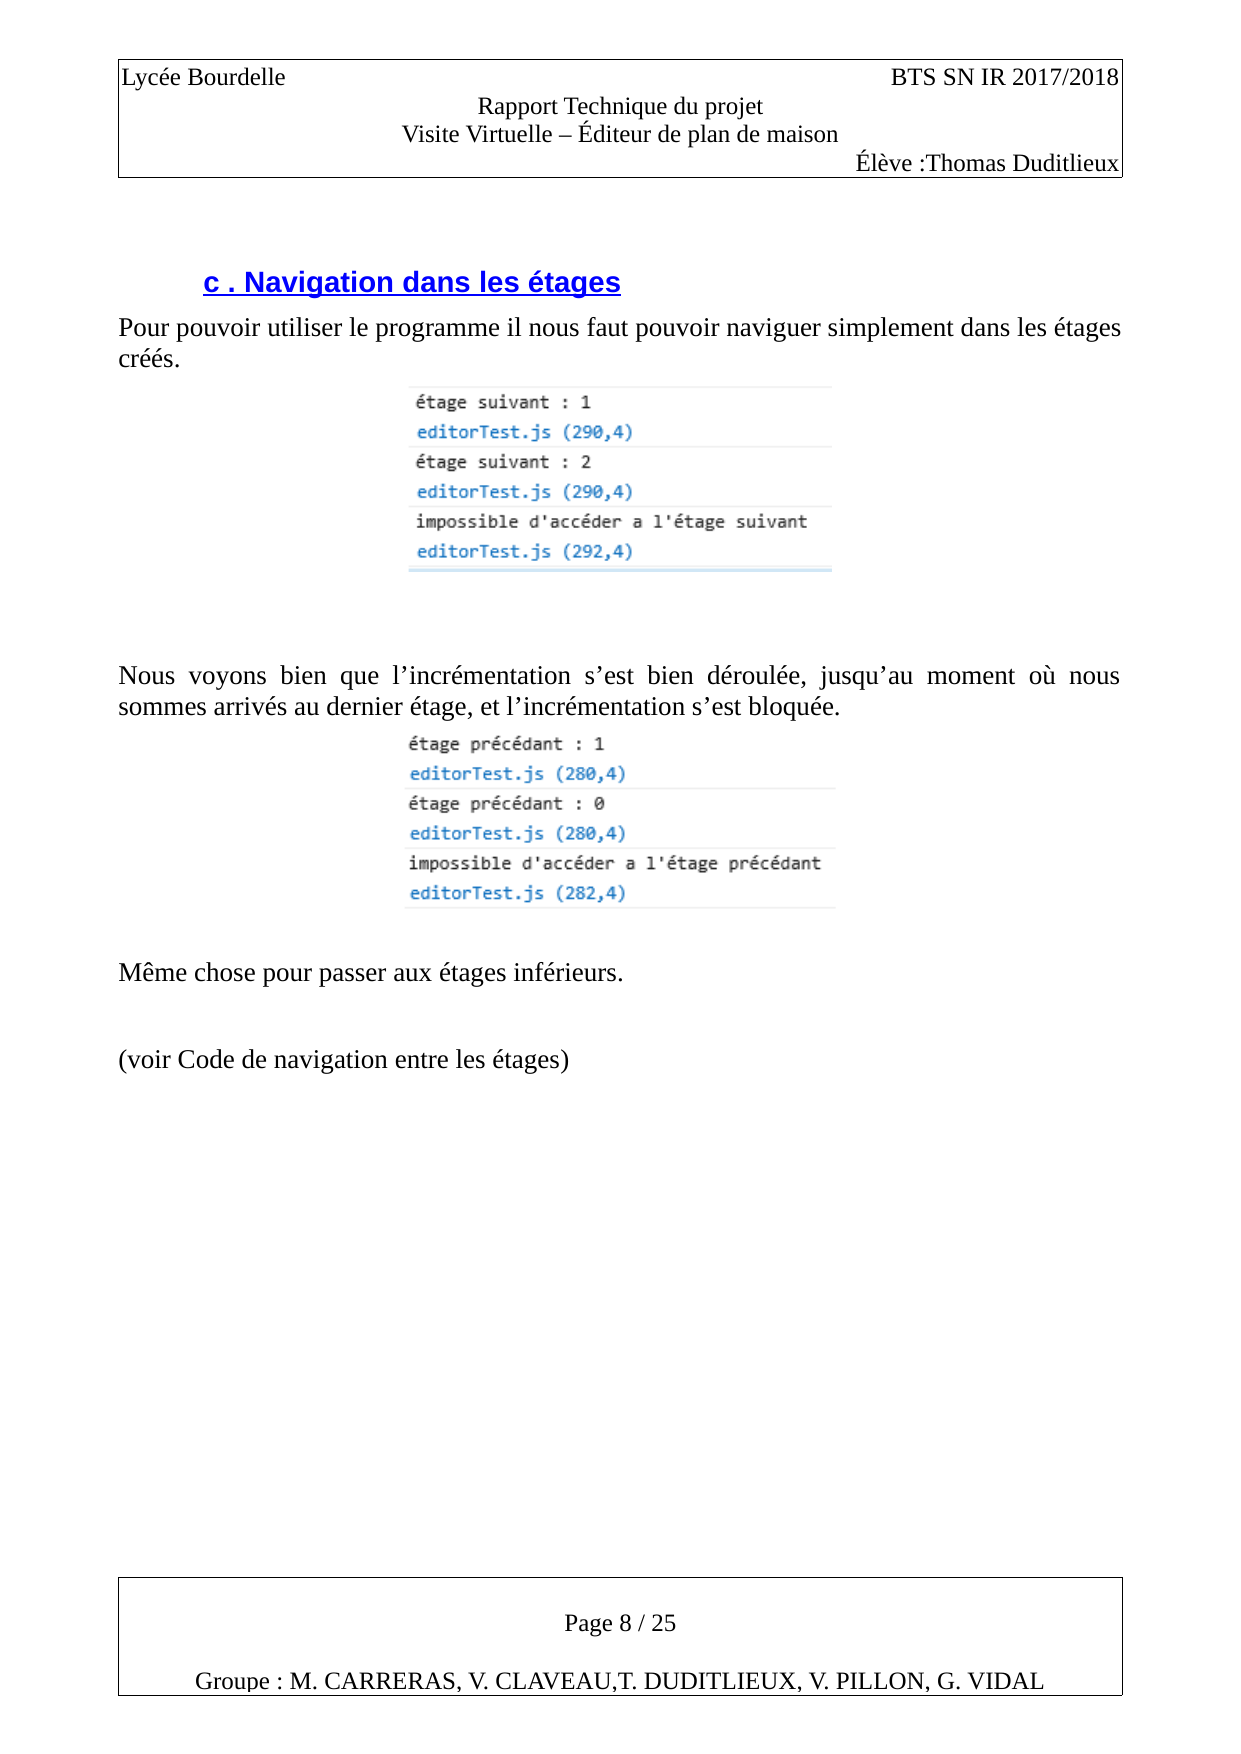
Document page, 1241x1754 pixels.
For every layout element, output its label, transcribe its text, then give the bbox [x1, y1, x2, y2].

picture [404, 733, 836, 912]
subtitle c . Navigation dans les étages [203, 265, 1122, 299]
picture [408, 386, 832, 572]
text Pour pouvoir utiliser le programme il nous faut pouvoir naviguer simplement dans les étages créés. [118, 311, 1122, 373]
text (voir Code de navigation entre les étages) [118, 1043, 1122, 1074]
text Nous voyons bien que l’incrémentation s’est bien déroulée, jusqu’au moment où nous sommes arrivés au dernier étage, et l’incrémentation s’est bloquée. [118, 659, 1122, 721]
text Même chose pour passer aux étages inférieurs. [118, 956, 1122, 987]
